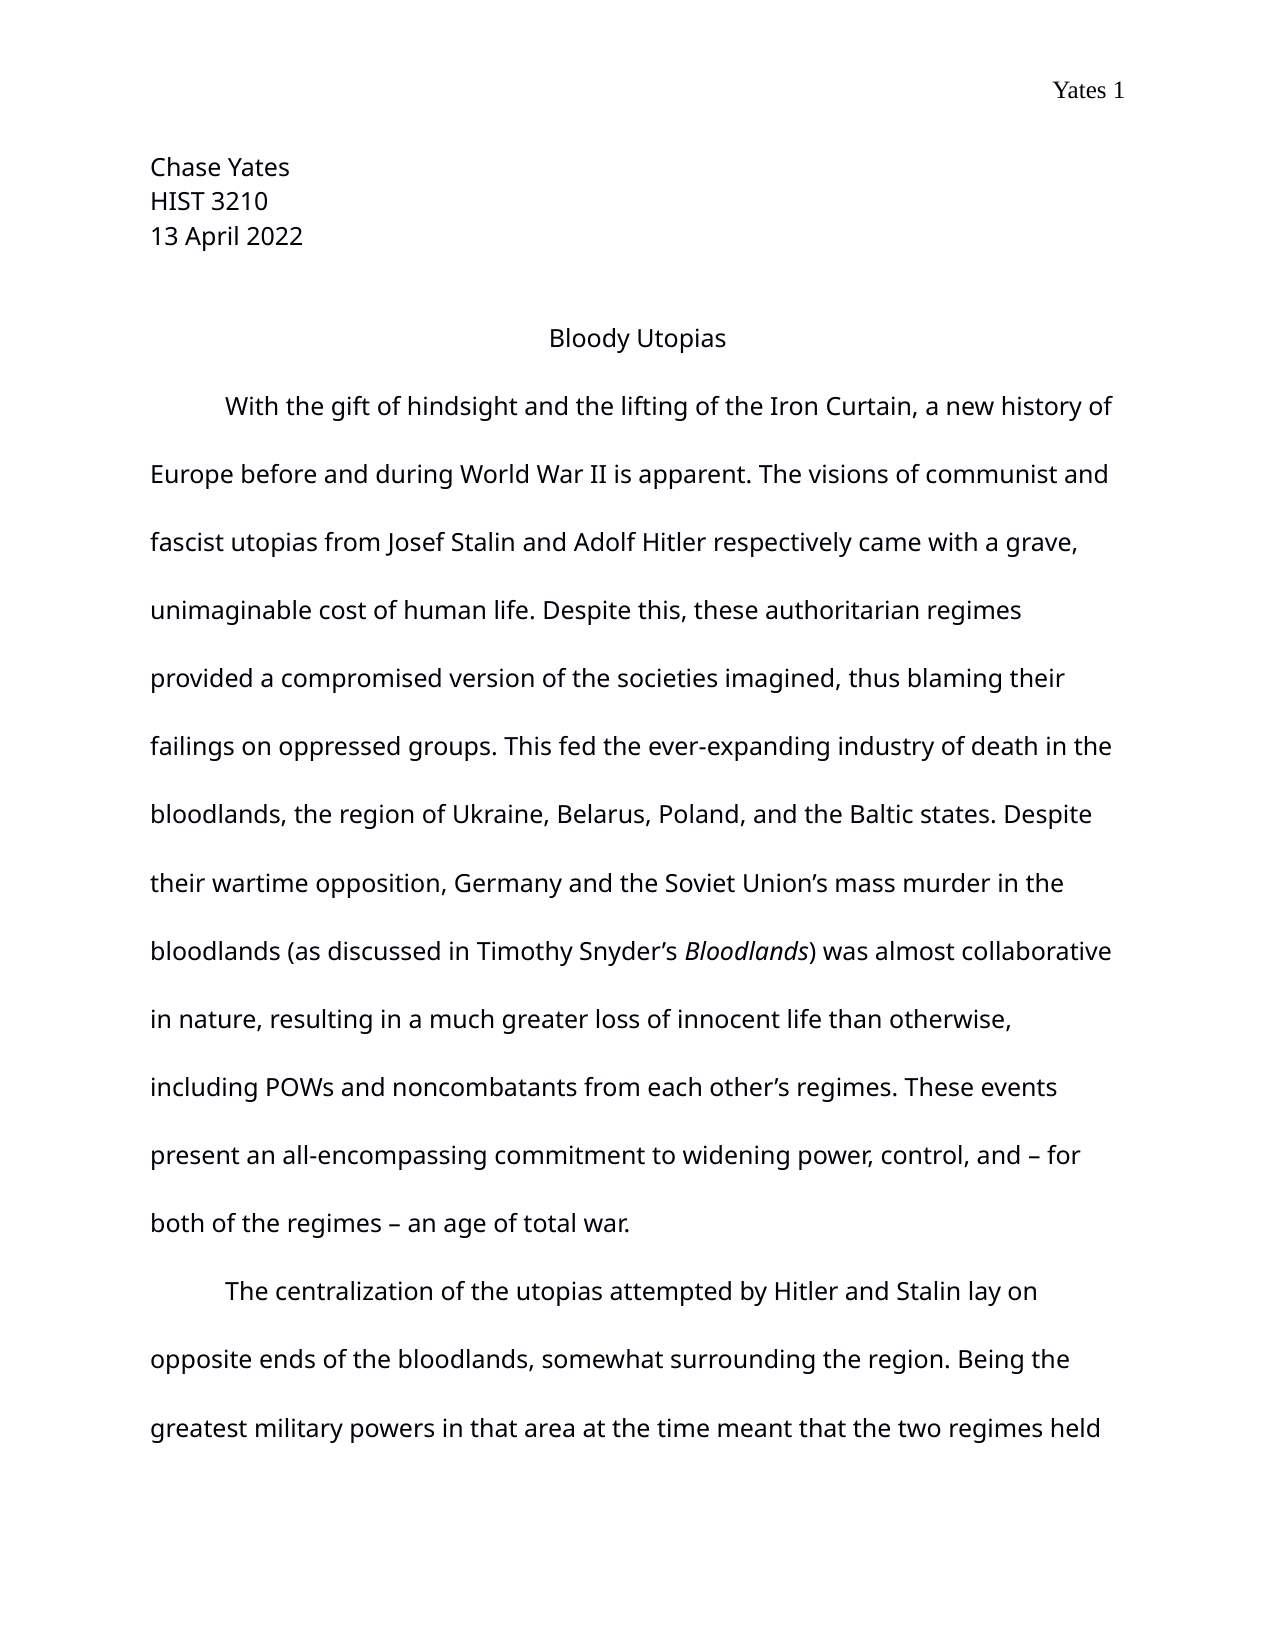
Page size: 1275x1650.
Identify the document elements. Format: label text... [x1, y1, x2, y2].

text 13 April 2022 [150, 218, 1125, 252]
title The centralization of the utopias attempted by Hitler and Stalin lay on opposite ends of the bloodlands, somewhat surrounding the region. Being the greatest military powers in that area at the time meant that the two regimes held [150, 1274, 1125, 1444]
title With the gift of hindsight and the lifting of the Iron Curtain, a new history of Europe before and during World War II is apparent. The visions of communist and fascist utopias from Josef Stalin and Adolf Hitler respectively came with a grave, unimaginable cost of human life. Despite this, these authoritarian regimes provided a compromised version of the societies imagined, thus blaming their failings on oppressed groups. This fed the ever-expanding industry of death in the bloodlands, the region of Ukraine, Belarus, Poland, and the Baltic states. Despite their wartime opposition, Germany and the Soviet Union’s mass murder in the bloodlands (as discussed in Timothy Snyder’s Bloodlands) was almost collaborative in nature, resulting in a much greater loss of innocent life than otherwise, including POWs and noncombatants from each other’s regimes. These events present an all-encompassing commitment to widening power, control, and – for both of the regimes – an age of total war. [150, 388, 1125, 1240]
title Bloody Utopias [150, 320, 1125, 354]
text Chase Yates [150, 150, 1125, 184]
text HIST 3210 [150, 184, 1125, 218]
